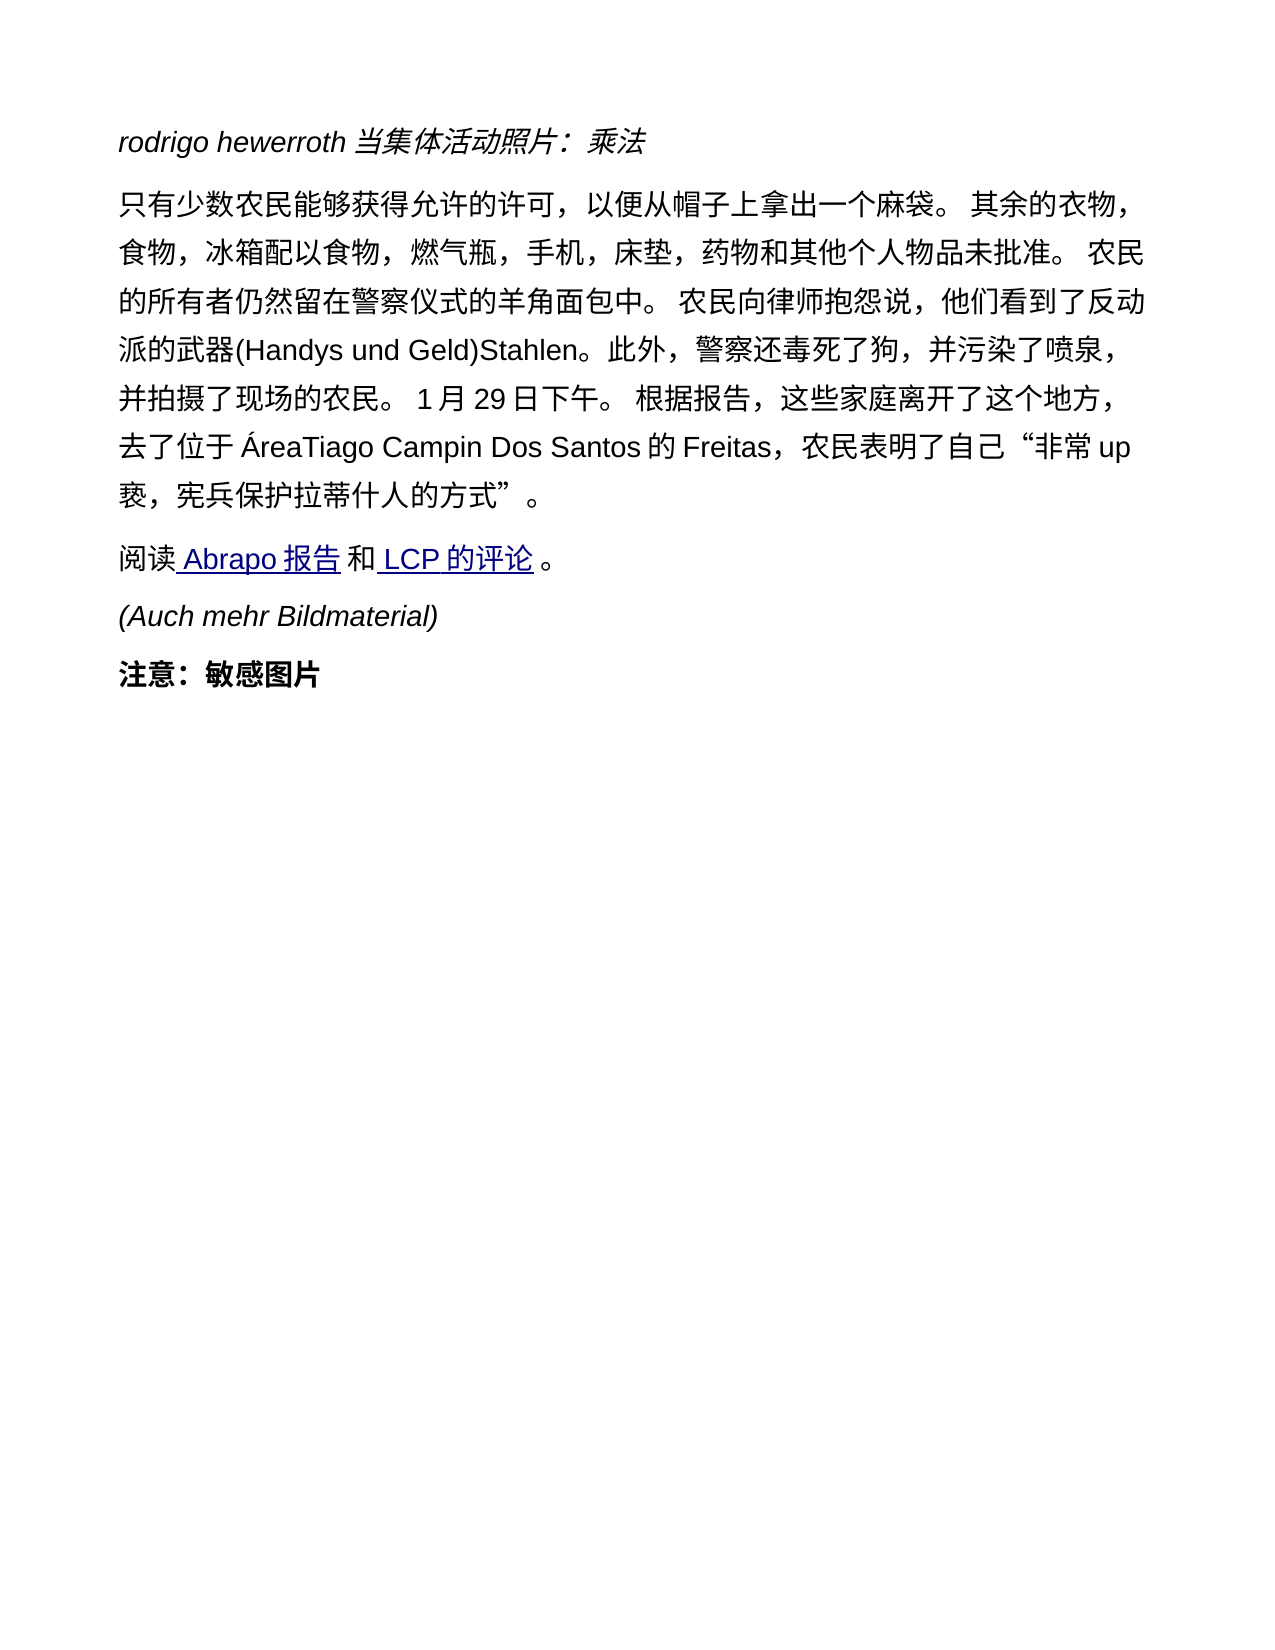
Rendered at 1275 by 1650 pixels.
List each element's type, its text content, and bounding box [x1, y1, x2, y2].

text 只有少数农民能够获得允许的许可，以便从帽子上拿出一个麻袋。 其余的衣物，食物，冰箱配以食物，燃气瓶，手机，床垫，药物和其他个人物品未批准。 农民的所有者仍然留在警察仪式的羊角面包中。 农民向律师抱怨说，他们看到了反动派的武器(Handys und Geld)Stahlen。此外，警察还毒死了狗，并污染了喷泉，并拍摄了现场的农民。 1月29日下午。 根据报告，这些家庭离开了这个地方，去了位于ÁreaTiago Campin Dos Santos的Freitas，农民表明了自己“非常up亵，宪兵保护拉蒂什人的方式”。 [118, 181, 1157, 515]
text (Auch mehr Bildmaterial) [118, 599, 1157, 632]
text 阅读 Abrapo报告 和 LCP的评论 。 [118, 536, 1157, 578]
text 注意：敏感图片 [118, 652, 1157, 694]
text rodrigo hewerroth当集体活动照片：乘法 [118, 118, 1157, 160]
